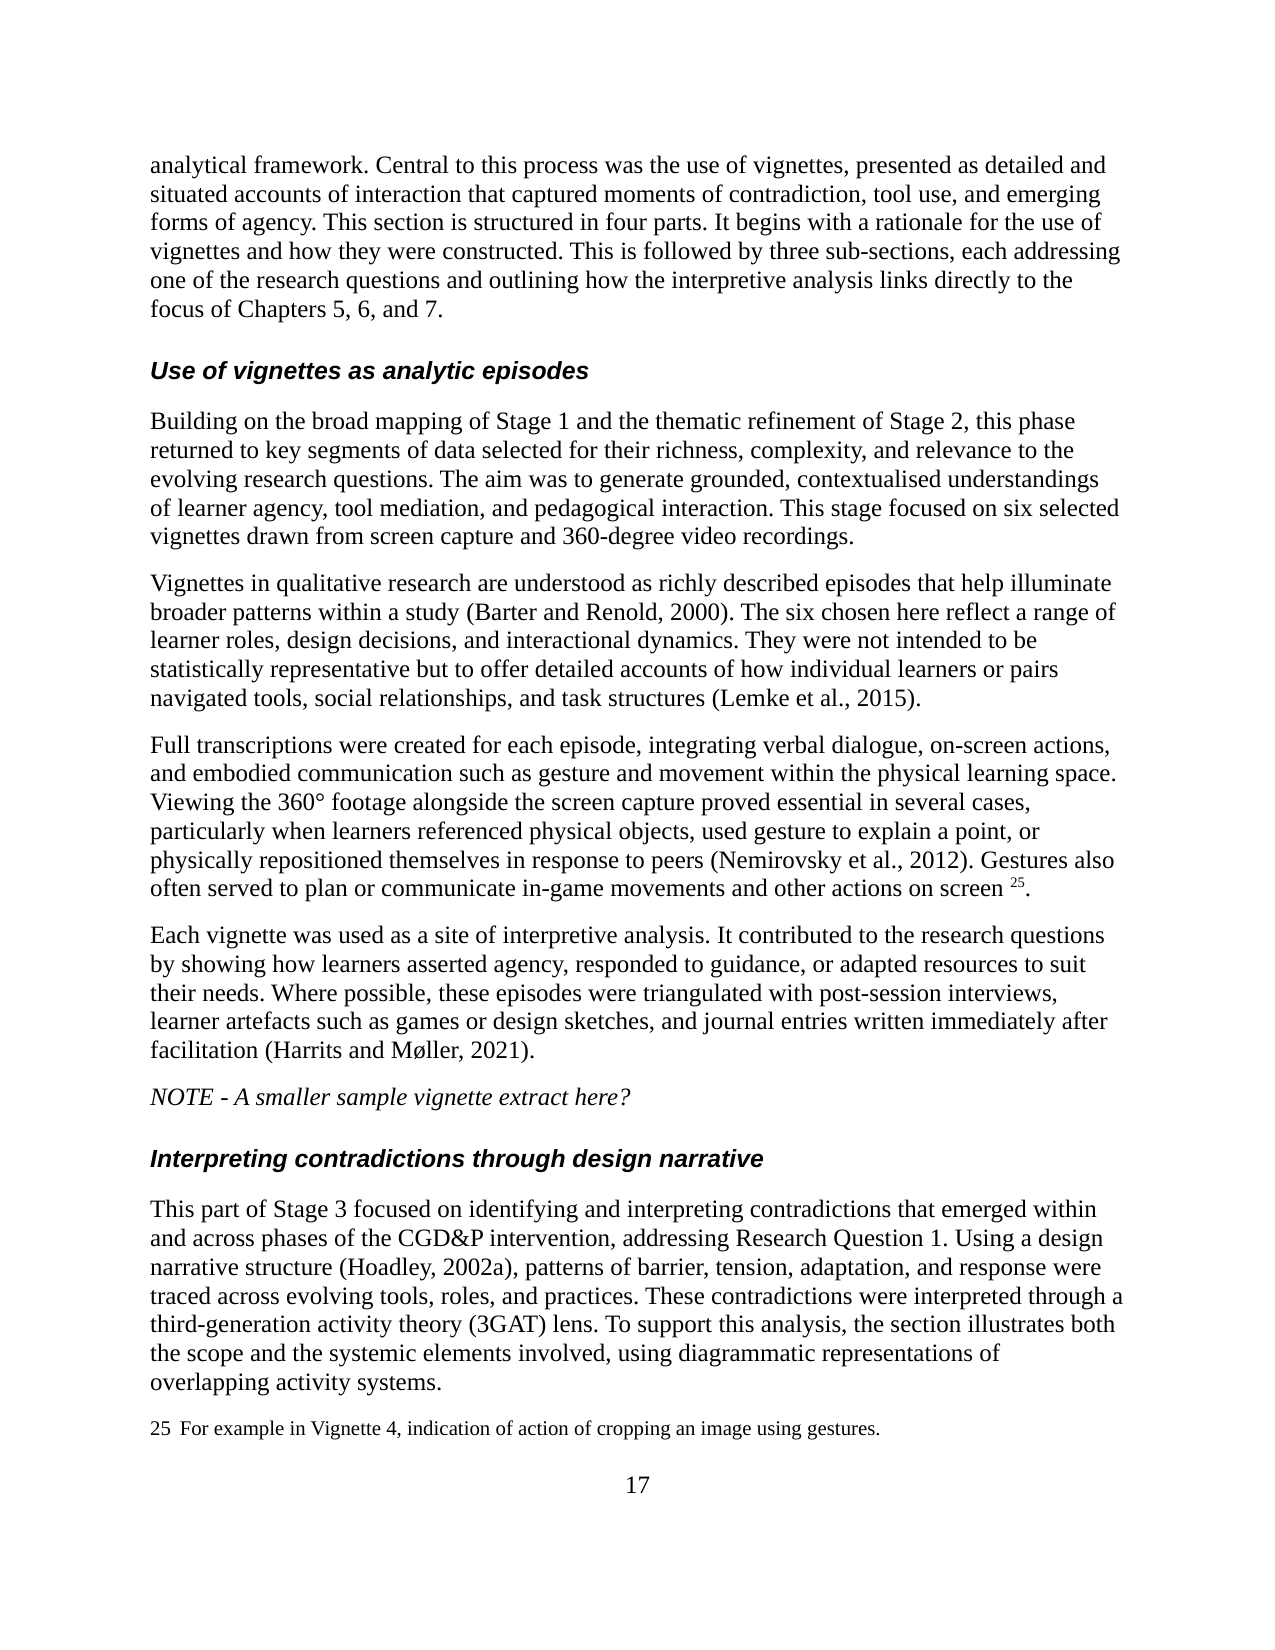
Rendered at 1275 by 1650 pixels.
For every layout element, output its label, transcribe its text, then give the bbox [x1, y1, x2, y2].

text This part of Stage 3 focused on identifying and interpreting contradictions that emerged within and across phases of the CGD&P intervention, addressing Research Question 1. Using a design narrative structure (Hoadley, 2002a), patterns of barrier, tension, adaptation, and response were traced across evolving tools, roles, and practices. These contradictions were interpreted through a third-generation activity theory (3GAT) lens. To support this analysis, the section illustrates both the scope and the systemic elements involved, using diagrammatic representations of overlapping activity systems. [150, 1194, 1125, 1396]
subtitle Interpreting contradictions through design narrative [150, 1144, 1125, 1173]
text Vignettes in qualitative research are understood as richly described episodes that help illuminate broader patterns within a study (Barter and Renold, 2000). The six chosen here reflect a range of learner roles, design decisions, and interactional dynamics. They were not intended to be statistically representative but to offer detailed accounts of how individual learners or pairs navigated tools, social relationships, and task structures (Lemke et al., 2015). [150, 568, 1125, 712]
text Full transcriptions were created for each episode, integrating verbal dialogue, on-screen actions, and embodied communication such as gesture and movement within the physical learning space. Viewing the 360° footage alongside the screen capture proved essential in several cases, particularly when learners referenced physical objects, used gesture to explain a point, or physically repositioned themselves in response to peers (Nemirovsky et al., 2012). Gestures also often served to plan or communicate in-game movements and other actions on screen . [150, 730, 1125, 902]
text For example in Vignette 4, indication of action of cropping an image using gestures. [150, 1416, 1125, 1440]
text NOTE - A smaller sample vignette extract here? [150, 1082, 1125, 1111]
text analytical framework. Central to this process was the use of vignettes, presented as detailed and situated accounts of interaction that captured moments of contradiction, tool use, and emerging forms of agency. This section is structured in four parts. It begins with a rationale for the use of vignettes and how they were constructed. This is followed by three sub-sections, each addressing one of the research questions and outlining how the interpretive analysis links directly to the focus of Chapters 5, 6, and 7. [150, 150, 1125, 322]
subtitle Use of vignettes as analytic episodes [150, 356, 1125, 385]
text Building on the broad mapping of Stage 1 and the thematic refinement of Stage 2, this phase returned to key segments of data selected for their richness, complexity, and relevance to the evolving research questions. The aim was to generate grounded, contextualised understandings of learner agency, tool mediation, and pedagogical interaction. This stage focused on six selected vignettes drawn from screen capture and 360-degree video recordings. [150, 406, 1125, 550]
text Each vignette was used as a site of interpretive analysis. It contributed to the research questions by showing how learners asserted agency, responded to guidance, or adapted resources to suit their needs. Where possible, these episodes were triangulated with post-session interviews, learner artefacts such as games or design sketches, and journal entries written immediately after facilitation (Harrits and Møller, 2021). [150, 920, 1125, 1064]
